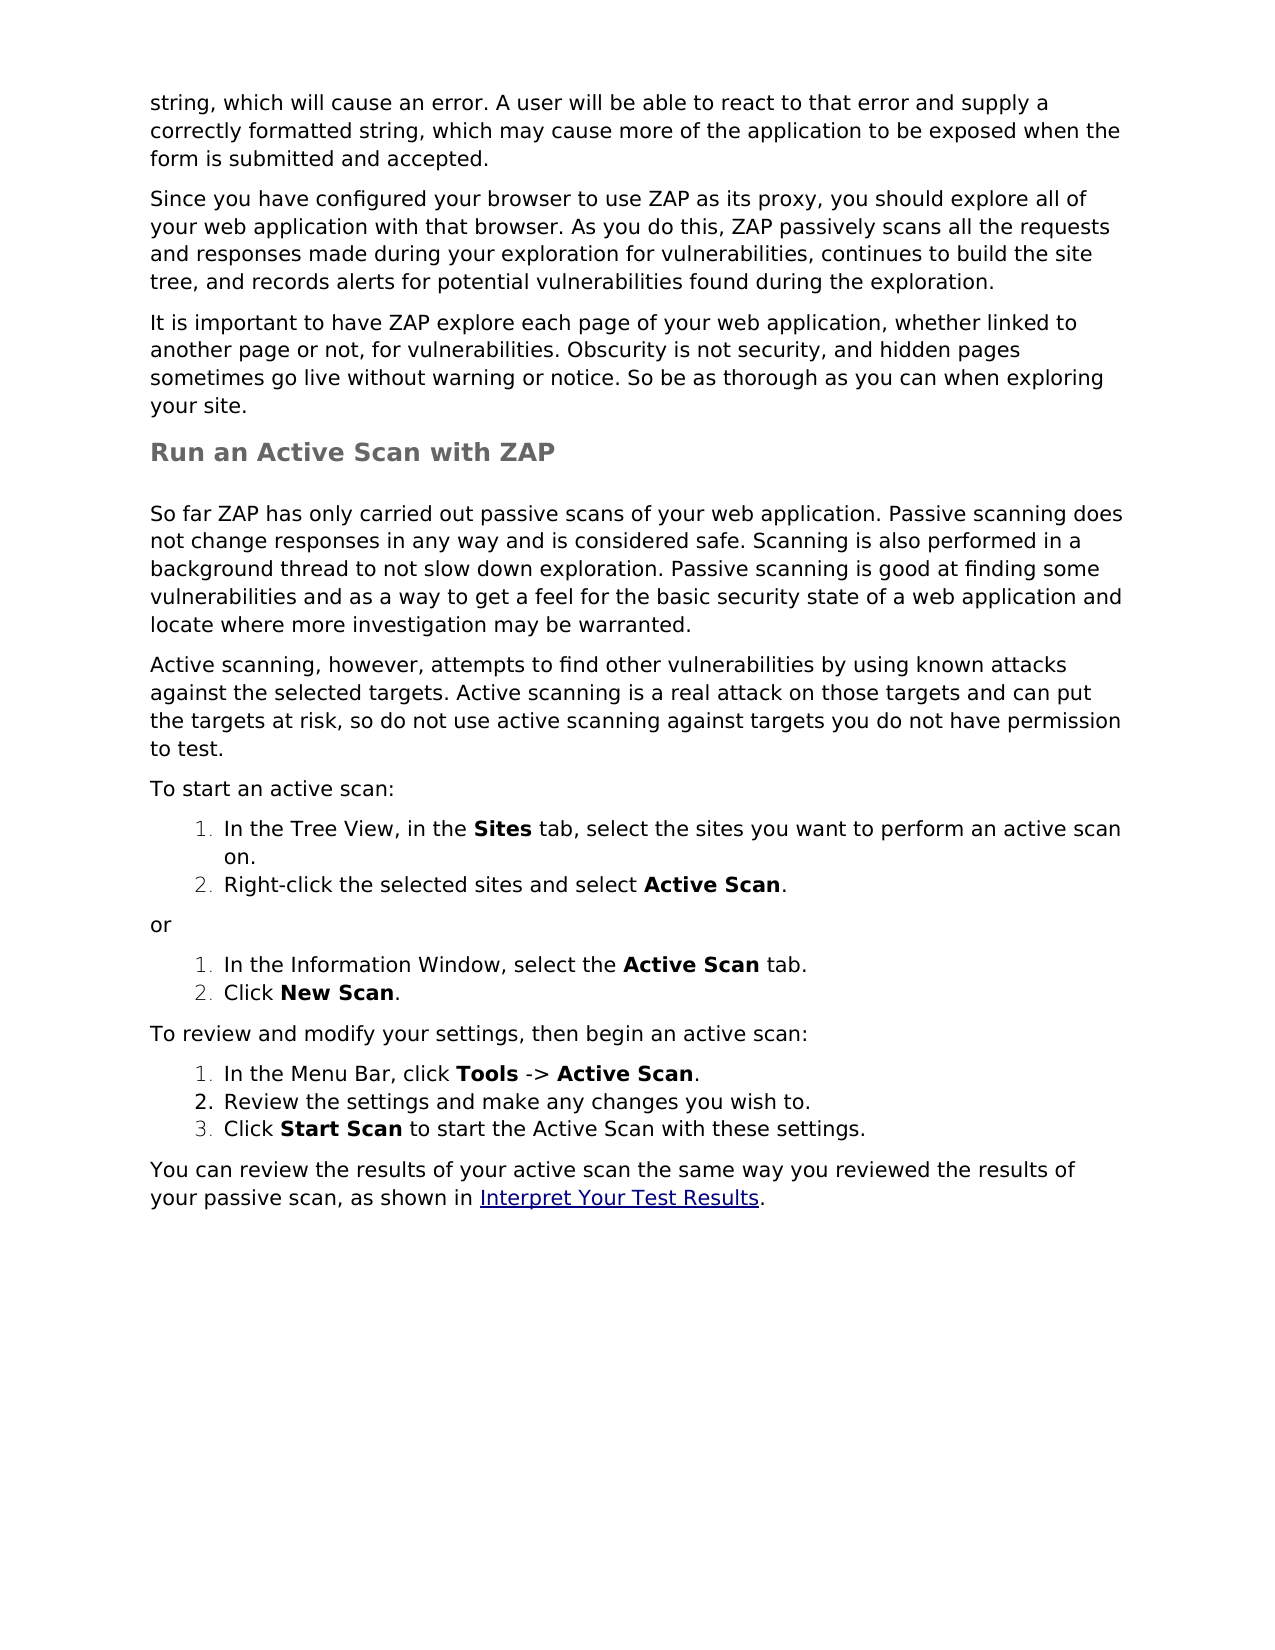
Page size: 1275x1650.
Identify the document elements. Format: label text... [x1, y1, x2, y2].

text You can review the results of your active scan the same way you reviewed the results of your passive scan, as shown in Interpret Your Test Results. [150, 1158, 1125, 1210]
text Since you have configured your browser to use ZAP as its proxy, you should explore all of your web application with that browser. As you do this, ZAP passively scans all the requests and responses made during your exploration for vulnerabilities, continues to build the site tree, and records alerts for potential vulnerabilities found during the exploration. [150, 187, 1125, 294]
list Right-click the selected sites and select Active Scan. [194, 873, 1125, 897]
list In the Tree View, in the Sites tab, select the sites you want to perform an active scan on. [194, 817, 1125, 869]
text So far ZAP has only carried out passive scans of your web application. Passive scanning does not change responses in any way and is considered safe. Scanning is also performed in a background thread to not slow down exploration. Passive scanning is good at finding some vulnerabilities and as a way to get a feel for the basic security state of a web application and locate where more investigation may be warranted. [150, 502, 1125, 637]
list Click New Scan. [194, 981, 1125, 1006]
text To start an active scan: [150, 777, 1125, 801]
text or [150, 913, 1125, 937]
list Click Start Scan to start the Active Scan with these settings. [194, 1117, 1125, 1142]
text It is important to have ZAP explore each page of your web application, whether linked to another page or not, for vulnerabilities. Obscurity is not security, and hidden pages sometimes go live without warning or notice. So be as thorough as you can when exploring your site. [150, 311, 1125, 418]
text To review and modify your settings, then begin an active scan: [150, 1022, 1125, 1046]
subtitle Run an Active Scan with ZAP [150, 438, 1125, 468]
text Active scanning, however, attempts to find other vulnerabilities by using known attacks against the selected targets. Active scanning is a real attack on those targets and can put the targets at risk, so do not use active scanning against targets you do not have permission to test. [150, 653, 1125, 761]
list In the Menu Bar, click Tools -> Active Scan. [194, 1062, 1125, 1086]
text string, which will cause an error. A user will be able to react to that error and supply a correctly formatted string, which may cause more of the application to be exposed when the form is submitted and accepted. [150, 91, 1125, 171]
list In the Information Window, select the Active Scan tab. [194, 953, 1125, 978]
list Review the settings and make any changes you wish to. [194, 1090, 1125, 1114]
